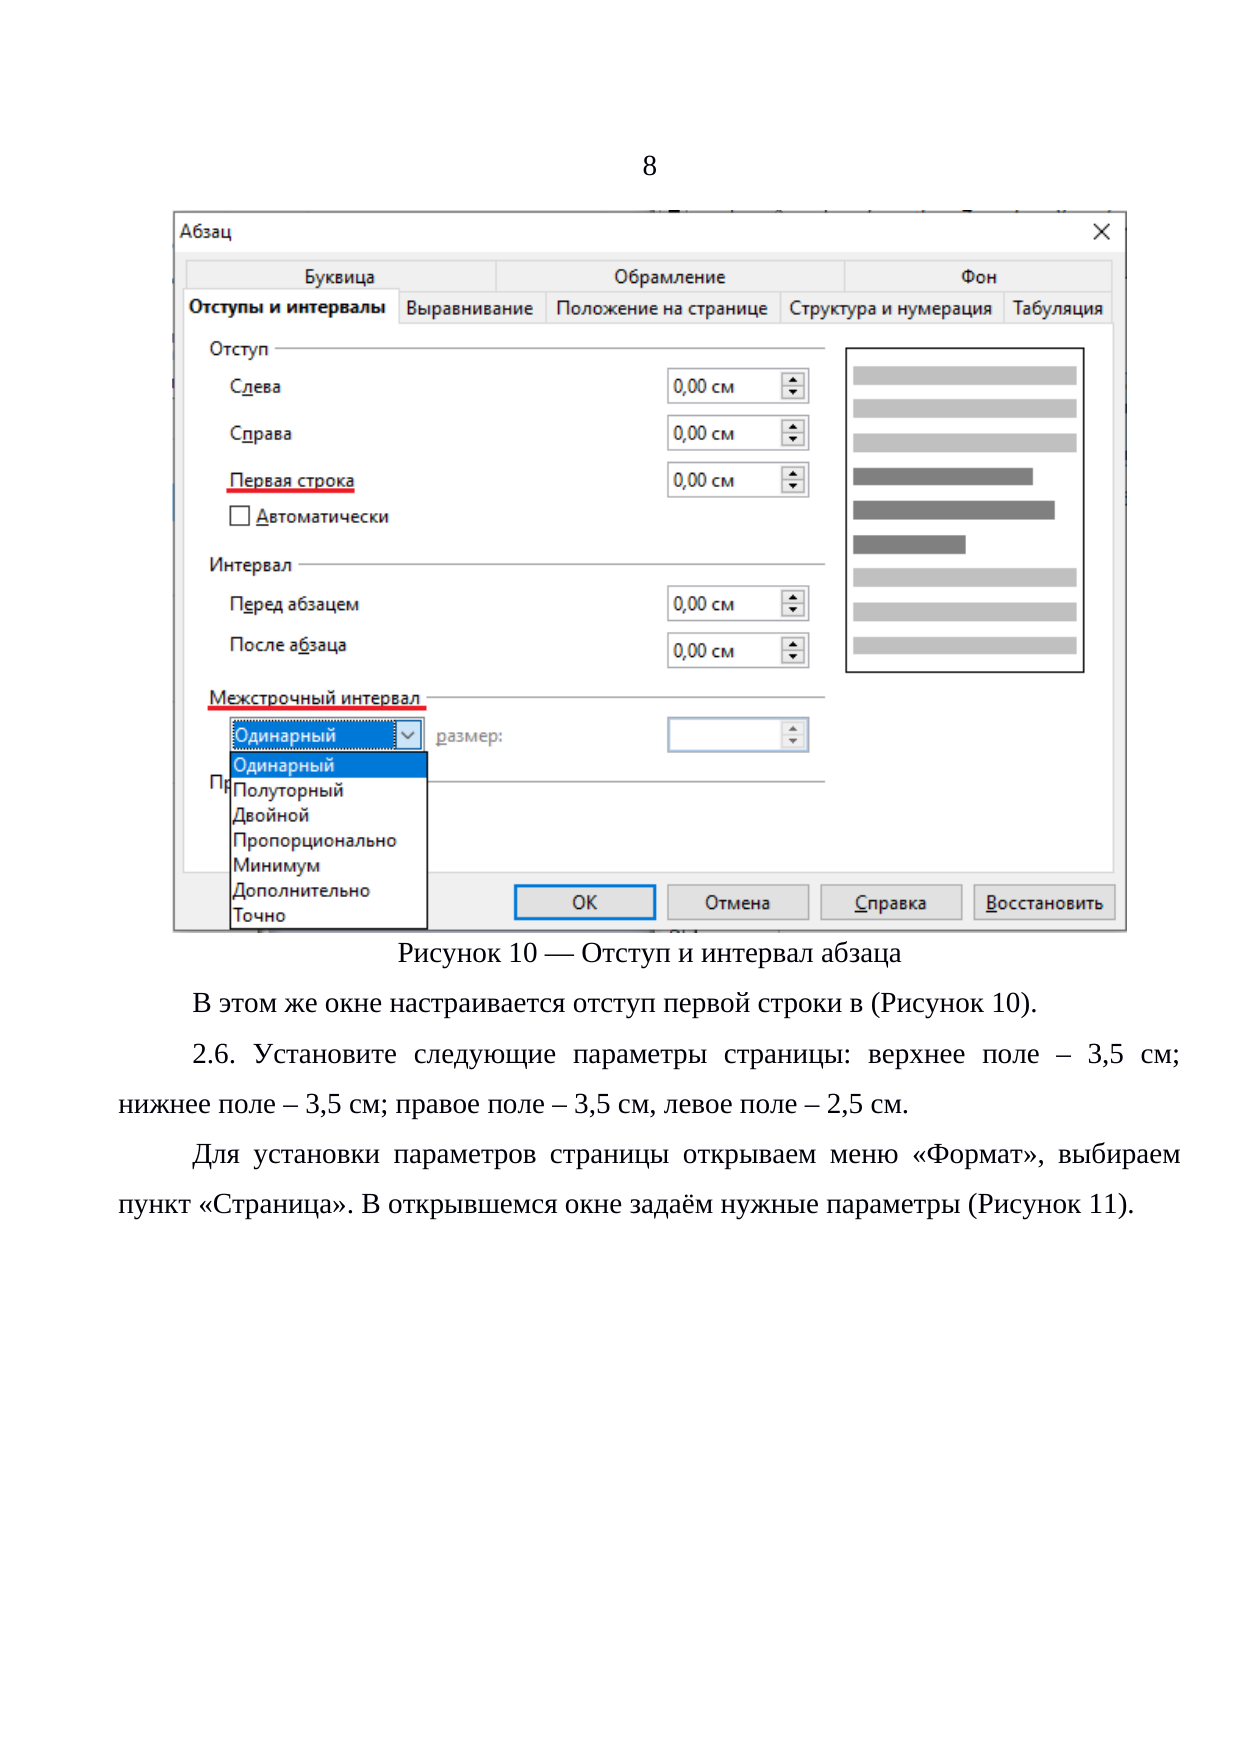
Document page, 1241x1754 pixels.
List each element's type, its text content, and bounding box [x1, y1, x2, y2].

text Для установки параметров страницы открываем меню «Формат», выбираем пункт «Страница». В открывшемся окне задаём нужные параметры (Рисунок 11). [118, 1136, 1181, 1220]
text Рисунок 10 — Отступ и интервал абзаца [172, 933, 1127, 969]
text В этом же окне настраивается отступ первой строки в (Рисунок 10). [118, 211, 1181, 1019]
text 2.6. Установите следующие параметры страницы: верхнее поле – 3,5 см; нижнее поле – 3,5 см; правое поле – 3,5 см, левое поле – 2,5 см. [118, 1036, 1181, 1119]
picture [172, 210, 1127, 933]
